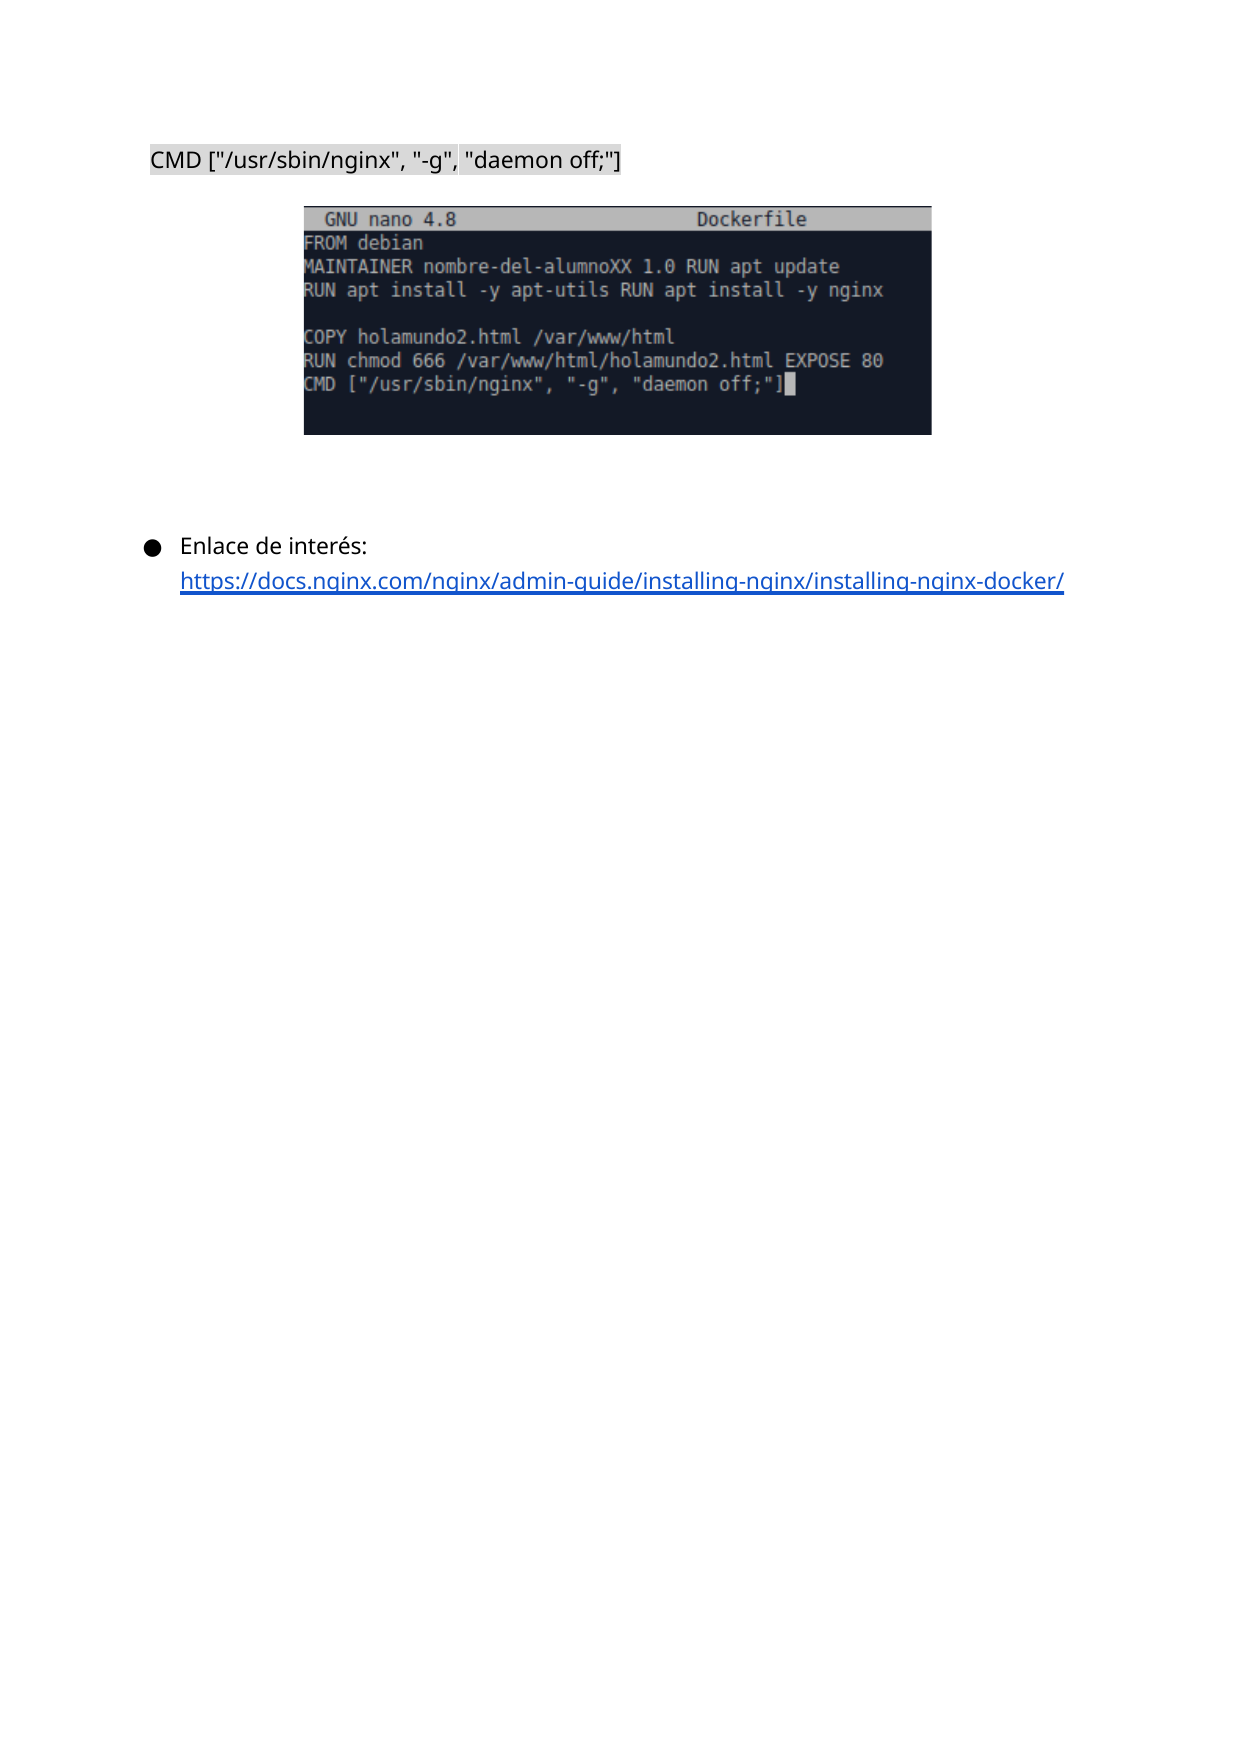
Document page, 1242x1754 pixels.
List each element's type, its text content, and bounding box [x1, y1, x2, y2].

picture [303, 206, 932, 435]
text https://docs.nginx.com/nginx/admin-guide/installing-nginx/installing-nginx-docker/ [180, 565, 1104, 596]
text CMD ["/usr/sbin/nginx", "-g", "daemon off;"] [150, 144, 1104, 175]
list Enlace de interés: [142, 530, 1104, 561]
